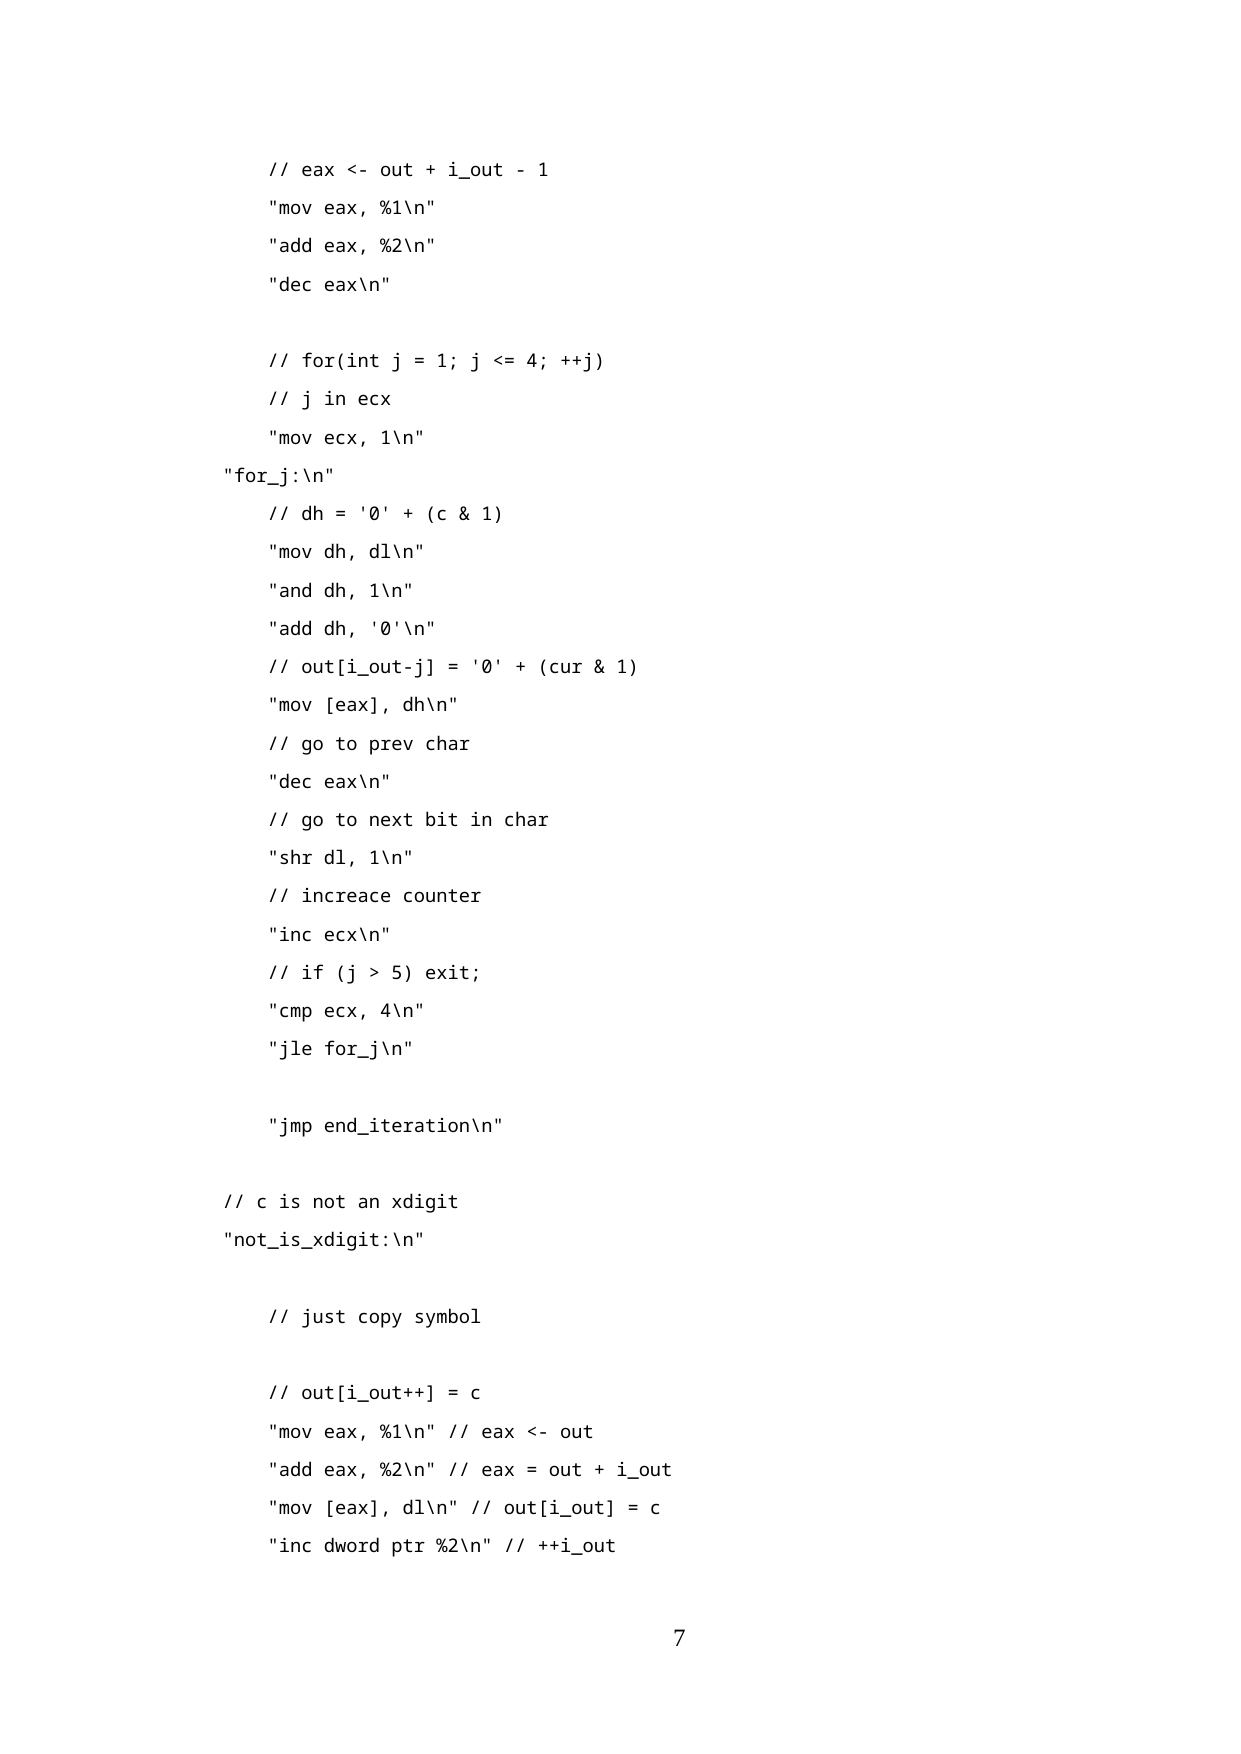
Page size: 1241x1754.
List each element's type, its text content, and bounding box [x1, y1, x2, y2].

text "for_j:\n" [177, 462, 1181, 488]
text "mov ecx, 1\n" [177, 424, 1181, 449]
text "dec eax\n" [177, 271, 1181, 297]
text "not_is_xdigit:\n" [177, 1227, 1181, 1252]
text // dh = '0' + (c & 1) [177, 500, 1181, 526]
text // go to next bit in char [177, 806, 1181, 832]
text "shr dl, 1\n" [177, 844, 1181, 870]
text // out[i_out-j] = '0' + (cur & 1) [177, 653, 1181, 679]
text // c is not an xdigit [177, 1188, 1181, 1214]
text "mov [eax], dh\n" [177, 692, 1181, 717]
text "add eax, %2\n" // eax = out + i_out [177, 1456, 1181, 1482]
text // out[i_out++] = c [177, 1380, 1181, 1405]
text // eax <- out + i_out - 1 [177, 156, 1181, 182]
text "mov dh, dl\n" [177, 539, 1181, 564]
text "jle for_j\n" [177, 1036, 1181, 1061]
text "inc ecx\n" [177, 921, 1181, 946]
text "mov eax, %1\n" // eax <- out [177, 1418, 1181, 1443]
text // for(int j = 1; j <= 4; ++j) [177, 347, 1181, 373]
text "dec eax\n" [177, 768, 1181, 793]
text // j in ecx [177, 386, 1181, 411]
text "add dh, '0'\n" [177, 615, 1181, 641]
text "add eax, %2\n" [177, 233, 1181, 258]
text "inc dword ptr %2\n" // ++i_out [177, 1533, 1181, 1558]
text // if (j > 5) exit; [177, 959, 1181, 985]
text "mov [eax], dl\n" // out[i_out] = c [177, 1494, 1181, 1520]
text // increace counter [177, 883, 1181, 908]
text "mov eax, %1\n" [177, 194, 1181, 220]
text "and dh, 1\n" [177, 577, 1181, 602]
text "cmp ecx, 4\n" [177, 997, 1181, 1023]
text "jmp end_iteration\n" [177, 1112, 1181, 1138]
text // go to prev char [177, 730, 1181, 755]
text // just copy symbol [177, 1303, 1181, 1329]
